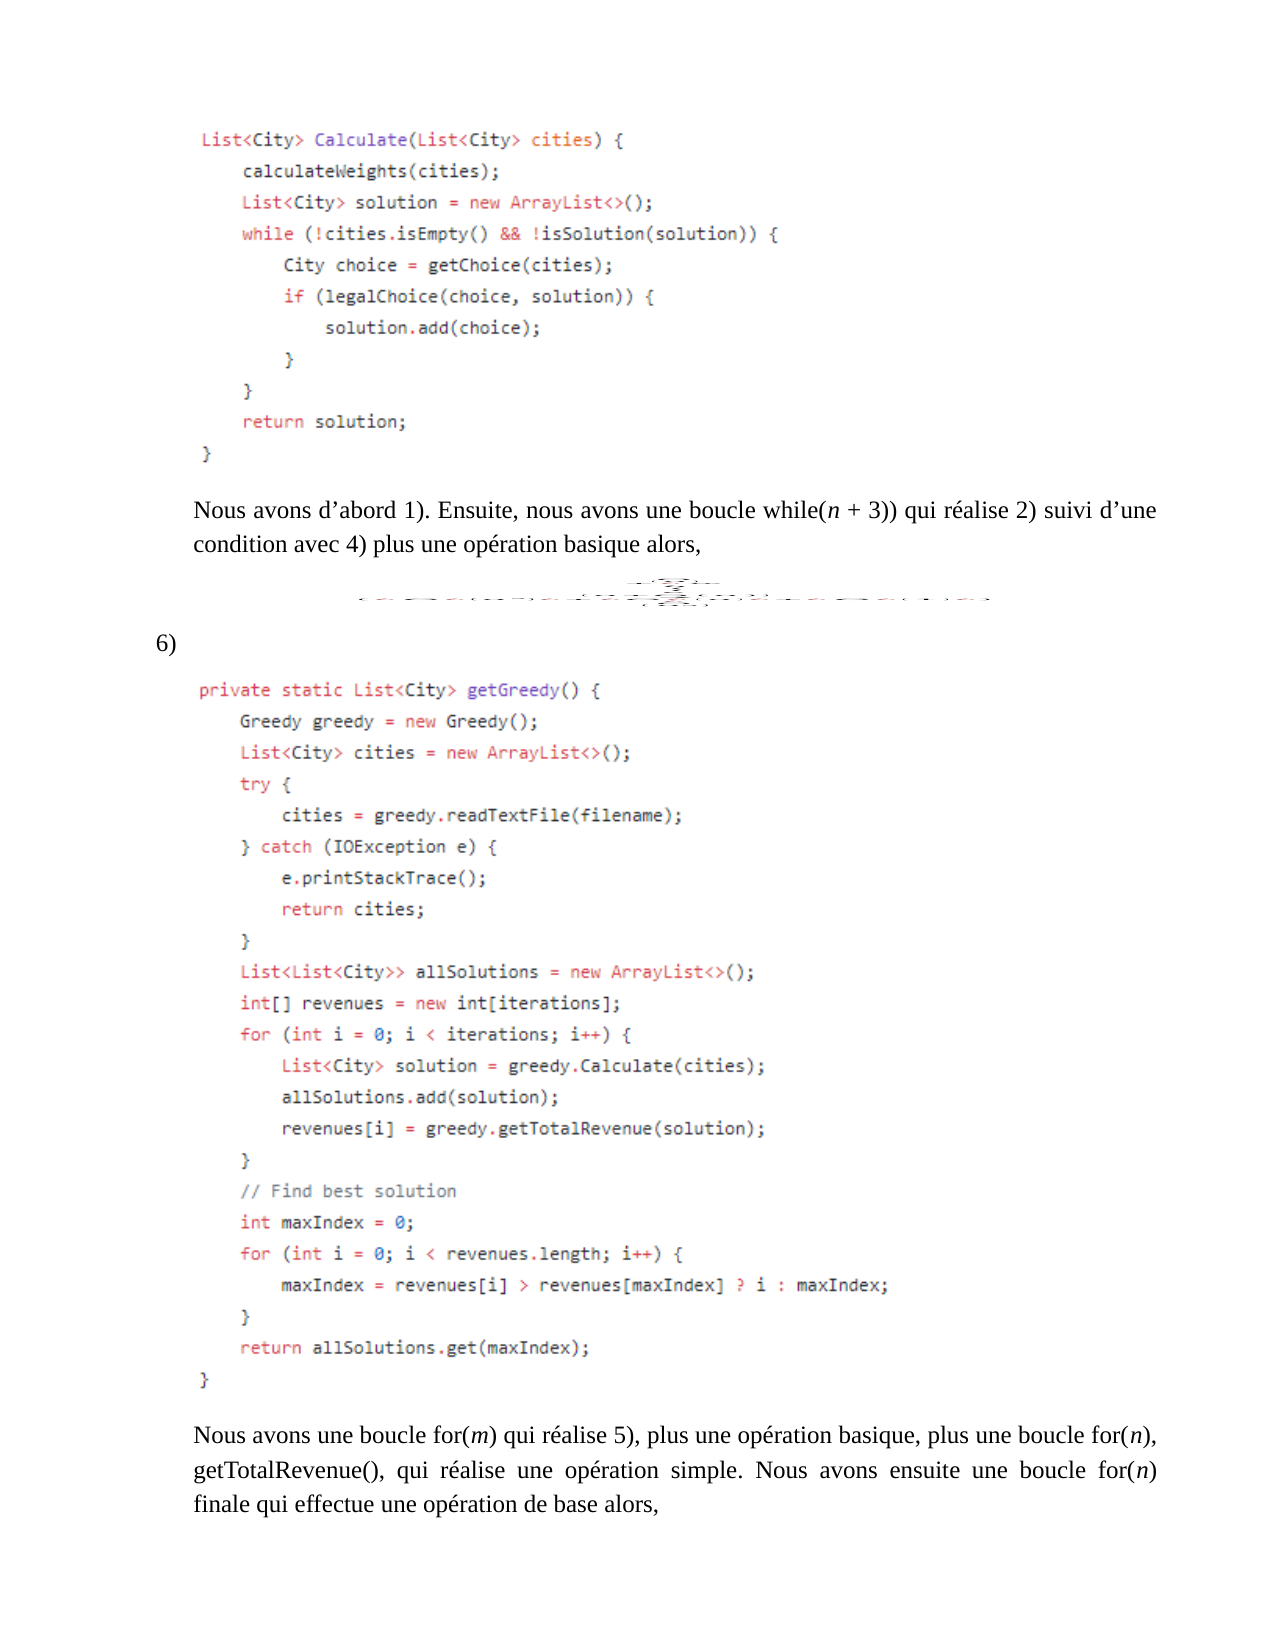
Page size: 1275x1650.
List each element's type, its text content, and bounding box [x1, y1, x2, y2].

text Nous avons d’abord 1). Ensuite, nous avons une boucle while(n + 3)) qui réalise 2) suivi d’une condition avec 4) plus une opération basique alors, [193, 495, 1157, 558]
text Nous avons une boucle for(m) qui réalise 5), plus une opération basique, plus une boucle for(n), getTotalRevenue(), qui réalise une opération simple. Nous avons ensuite une boucle for(n) finale qui effectue une opération de base alors, [193, 1421, 1157, 1518]
